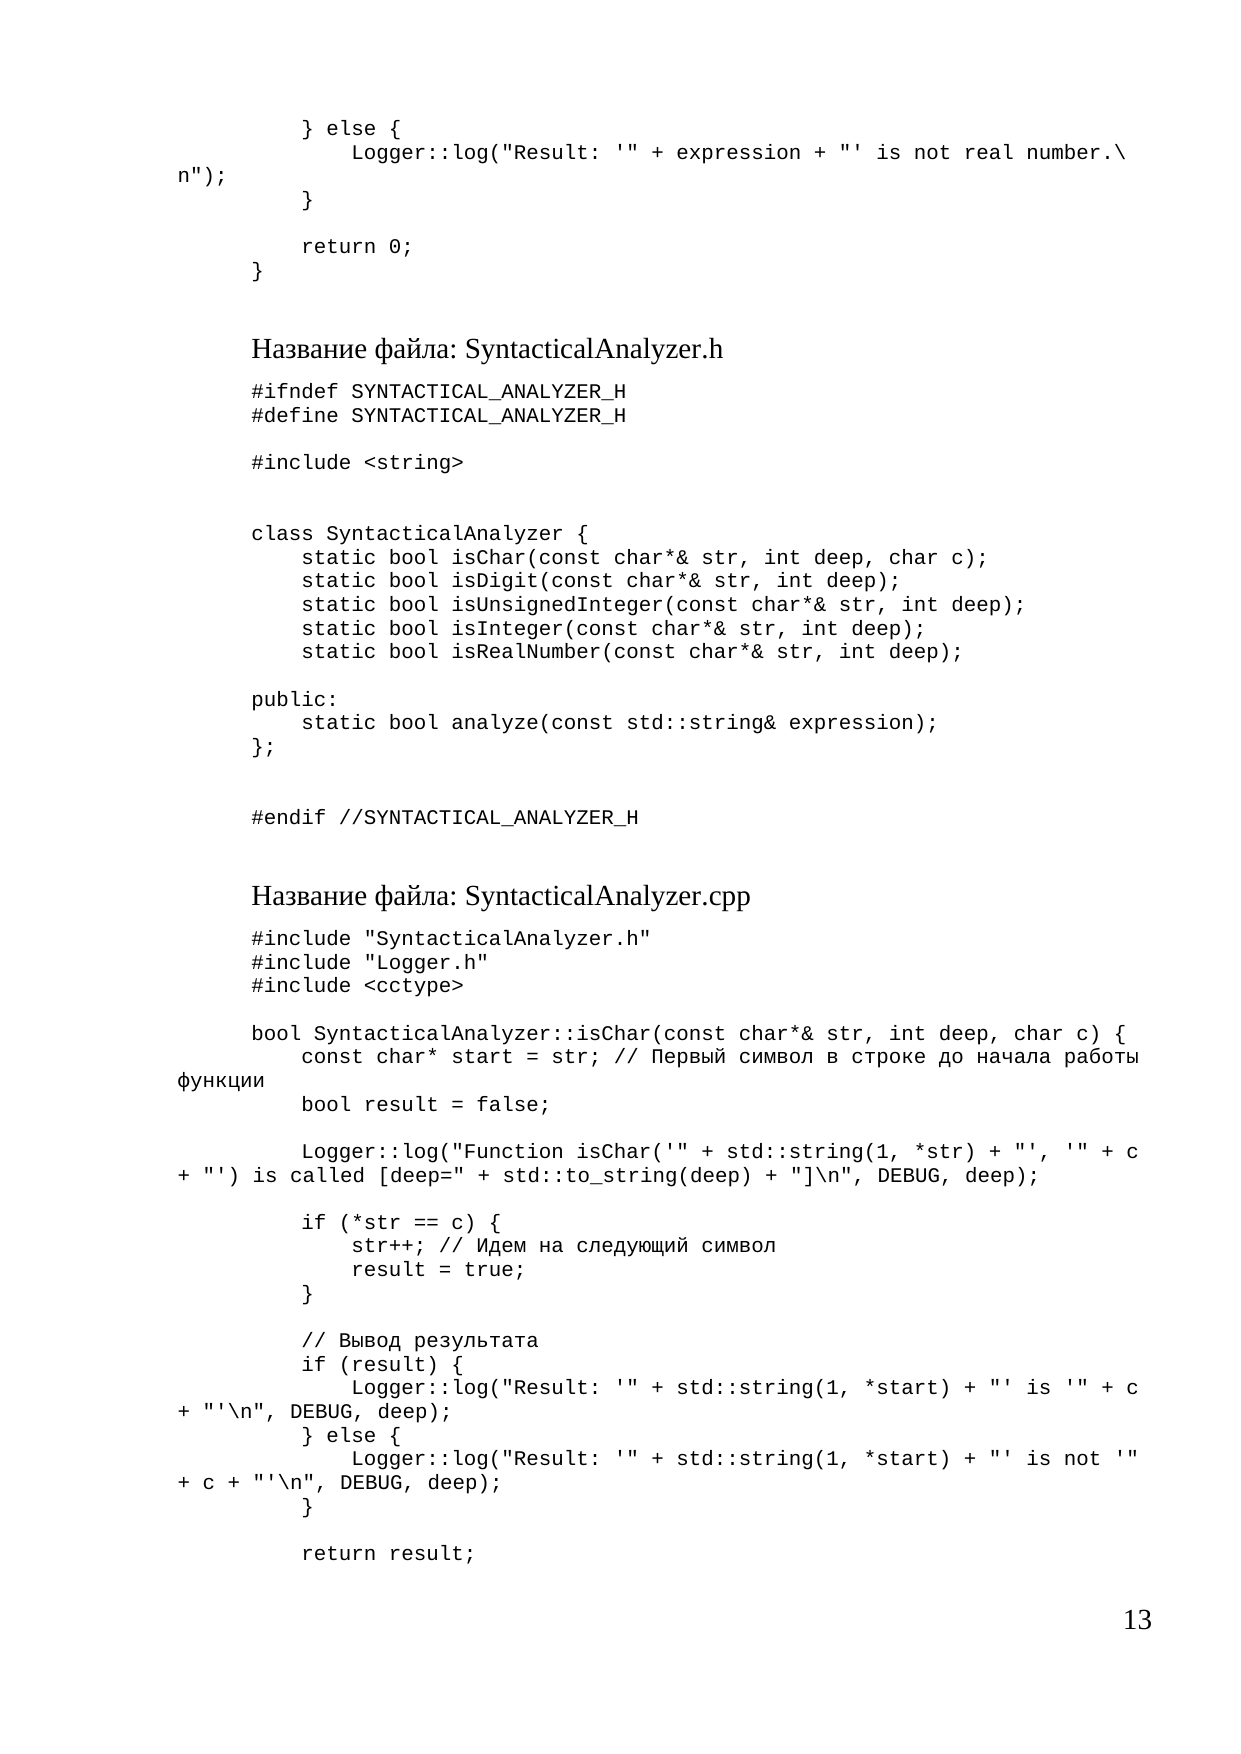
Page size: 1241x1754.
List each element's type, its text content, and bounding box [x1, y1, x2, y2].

text return result; [177, 1543, 1152, 1567]
text if (*str == c) { [177, 1212, 1152, 1236]
text str++; // Идем на следующий символ [177, 1236, 1152, 1259]
text }; [177, 736, 1152, 759]
text public: [177, 689, 1152, 712]
text #define SYNTACTICAL_ANALYZER_H [177, 405, 1152, 428]
text #include "Logger.h" [177, 952, 1152, 975]
text } [177, 1283, 1152, 1306]
text Logger::log("Result: '" + std::string(1, *start) + "' is not '" + c + "'\n", DEBUG, deep); [177, 1448, 1152, 1496]
text #include <cctype> [177, 975, 1152, 999]
text #ifndef SYNTACTICAL_ANALYZER_H [177, 381, 1152, 405]
text Logger::log("Function isChar('" + std::string(1, *str) + "', '" + c + "') is called [deep=" + std::to_string(deep) + "]\n", DEBUG, deep); [177, 1141, 1152, 1188]
text Название файла: SyntacticalAnalyzer.cpp [177, 878, 1152, 911]
text if (result) { [177, 1354, 1152, 1377]
text static bool isUnsignedInteger(const char*& str, int deep); [177, 594, 1152, 618]
text } [177, 260, 1152, 284]
text #endif //SYNTACTICAL_ANALYZER_H [177, 807, 1152, 831]
text } [177, 189, 1152, 213]
text // Вывод результата [177, 1330, 1152, 1354]
text Название файла: SyntacticalAnalyzer.h [177, 331, 1152, 364]
text return 0; [177, 236, 1152, 260]
text Logger::log("Result: '" + std::string(1, *start) + "' is '" + c + "'\n", DEBUG, deep); [177, 1377, 1152, 1425]
text #include "SyntacticalAnalyzer.h" [177, 928, 1152, 952]
text class SyntacticalAnalyzer { [177, 523, 1152, 547]
text const char* start = str; // Первый символ в строке до начала работы функции [177, 1046, 1152, 1094]
text } [177, 1496, 1152, 1519]
text static bool analyze(const std::string& expression); [177, 712, 1152, 736]
text Logger::log("Result: '" + expression + "' is not real number.\n"); [177, 142, 1152, 189]
text static bool isInteger(const char*& str, int deep); [177, 618, 1152, 641]
text static bool isChar(const char*& str, int deep, char c); [177, 547, 1152, 570]
text } else { [177, 1425, 1152, 1448]
text static bool isDigit(const char*& str, int deep); [177, 570, 1152, 594]
text result = true; [177, 1259, 1152, 1283]
text bool result = false; [177, 1094, 1152, 1117]
text static bool isRealNumber(const char*& str, int deep); [177, 641, 1152, 665]
text } else { [177, 118, 1152, 142]
text bool SyntacticalAnalyzer::isChar(const char*& str, int deep, char c) { [177, 1023, 1152, 1046]
text #include <string> [177, 452, 1152, 476]
